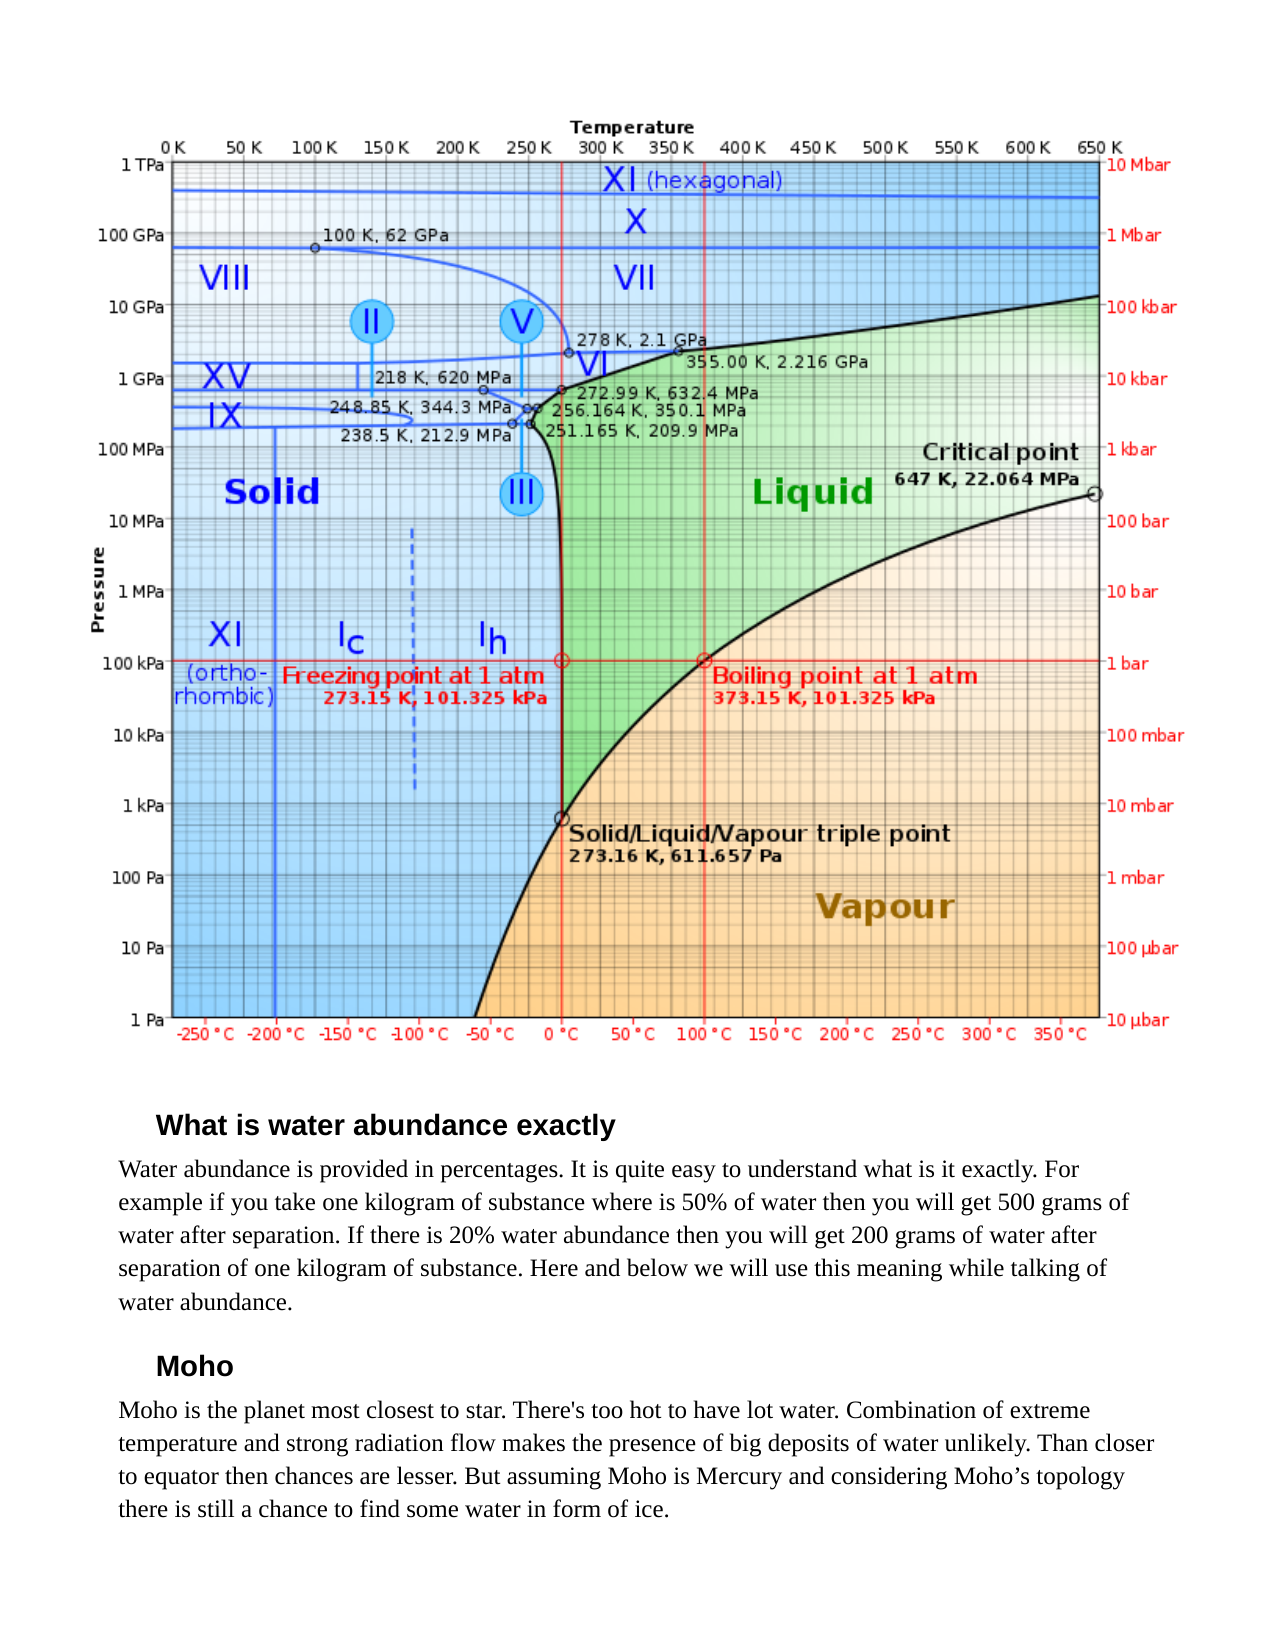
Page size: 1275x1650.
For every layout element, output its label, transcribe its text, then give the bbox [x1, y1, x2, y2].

picture [90, 118, 1185, 1042]
subtitle What is water abundance exactly [156, 1108, 1157, 1142]
subtitle Moho [156, 1349, 1157, 1382]
text Water abundance is provided in percentages. It is quite easy to understand what is it exactly. For example if you take one kilogram of substance where is 50% of water then you will get 500 grams of water after separation. If there is 20% water abundance then you will get 200 grams of water after separation of one kilogram of substance. Here and below we will use this meaning while talking of water abundance. [118, 1154, 1157, 1315]
text Moho is the planet most closest to star. There's too hot to have lot water. Combination of extreme temperature and strong radiation flow makes the presence of big deposits of water unlikely. Than closer to equator then chances are lesser. But assuming Moho is Mercury and considering Moho’s topology there is still a chance to find some water in form of ice. [118, 1395, 1157, 1523]
